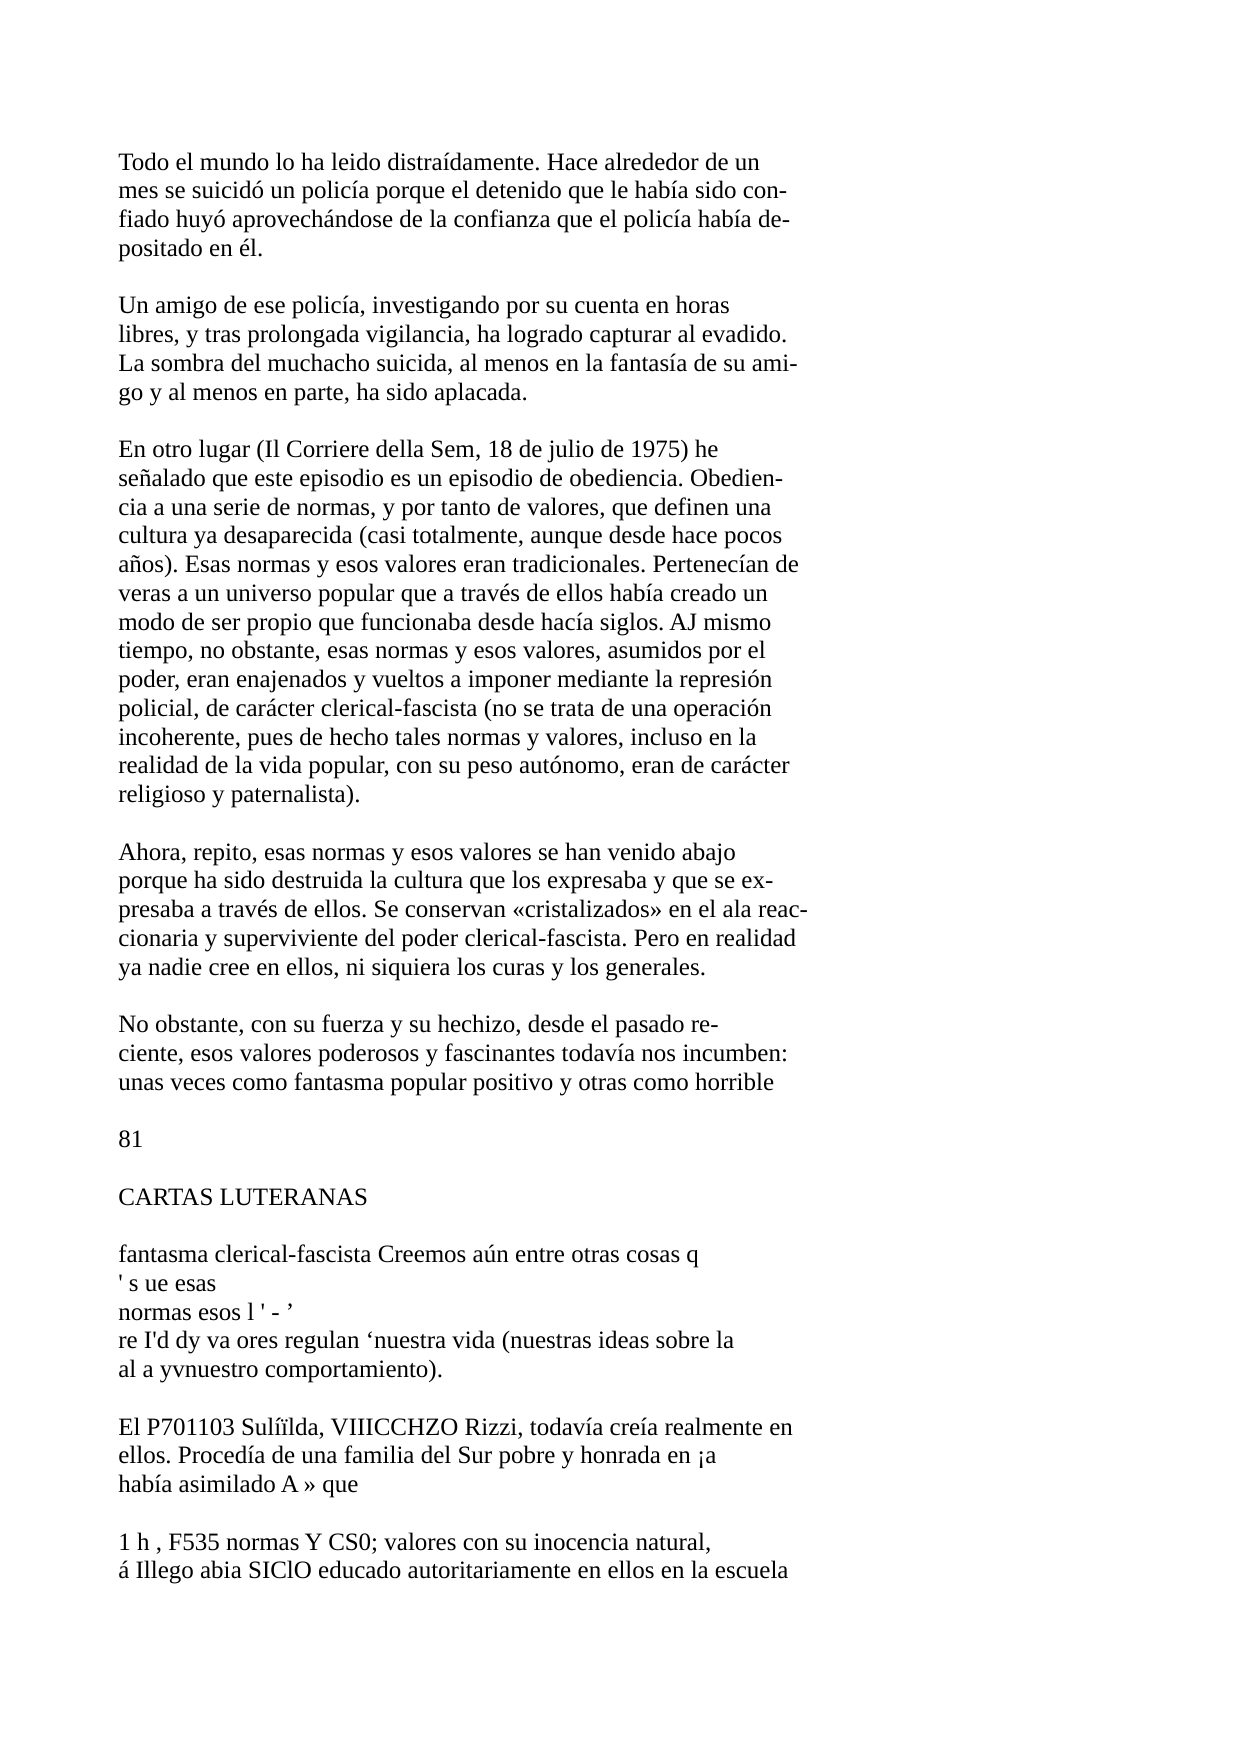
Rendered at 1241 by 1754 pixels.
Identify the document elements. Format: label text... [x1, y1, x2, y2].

text ya nadie cree en ellos, ni siquiera los curas y los generales. [118, 952, 1122, 981]
text go y al menos en parte, ha sido aplacada. [118, 377, 1122, 406]
text Ahora, repito, esas normas y esos valores se han venido abajo [118, 837, 1122, 866]
text incoherente, pues de hecho tales normas y valores, incluso en la [118, 722, 1122, 751]
text El P701103 Sulíïlda, VIIICCHZO Rizzi, todavía creía realmente en [118, 1412, 1122, 1441]
text años). Esas normas y esos valores eran tradicionales. Pertenecían de [118, 549, 1122, 578]
text cia a una serie de normas, y por tanto de valores, que definen una [118, 492, 1122, 521]
text había asimilado A » que [118, 1469, 1122, 1498]
text poder, eran enajenados y vueltos a imponer mediante la represión [118, 664, 1122, 693]
text religioso y paternalista). [118, 779, 1122, 808]
text 81 [118, 1124, 1122, 1153]
text normas esos l ' - ’ [118, 1297, 1122, 1326]
text cultura ya desaparecida (casi totalmente, aunque desde hace pocos [118, 521, 1122, 549]
text mes se suicidó un policía porque el detenido que le había sido con- [118, 176, 1122, 204]
text CARTAS LUTERANAS [118, 1182, 1122, 1211]
text cionaria y superviviente del poder clerical-fascista. Pero en realidad [118, 923, 1122, 952]
text ciente, esos valores poderosos y fascinantes todavía nos incumben: [118, 1038, 1122, 1067]
text En otro lugar (Il Corriere della Sem, 18 de julio de 1975) he [118, 434, 1122, 463]
text positado en él. [118, 233, 1122, 262]
text 1 h , F535 normas Y CS0; valores con su inocencia natural, [118, 1527, 1122, 1556]
text fiado huyó aprovechándose de la confianza que el policía había de- [118, 204, 1122, 233]
text No obstante, con su fuerza y su hechizo, desde el pasado re- [118, 1009, 1122, 1038]
text al a yvnuestro comportamiento). [118, 1354, 1122, 1383]
text tiempo, no obstante, esas normas y esos valores, asumidos por el [118, 636, 1122, 664]
text señalado que este episodio es un episodio de obediencia. Obedien- [118, 463, 1122, 492]
text Un amigo de ese policía, investigando por su cuenta en horas [118, 291, 1122, 319]
text porque ha sido destruida la cultura que los expresaba y que se ex- [118, 866, 1122, 894]
text ellos. Procedía de una familia del Sur pobre y honrada en ¡a [118, 1441, 1122, 1469]
text Todo el mundo lo ha leido distraídamente. Hace alrededor de un [118, 147, 1122, 176]
text fantasma clerical-fascista Creemos aún entre otras cosas q [118, 1239, 1122, 1268]
text á Illego abia SIClO educado autoritariamente en ellos en la escuela [118, 1556, 1122, 1584]
text re I'd dy va ores regulan ‘nuestra vida (nuestras ideas sobre la [118, 1326, 1122, 1354]
text unas veces como fantasma popular positivo y otras como horrible [118, 1067, 1122, 1096]
text ' s ue esas [118, 1268, 1122, 1297]
text presaba a través de ellos. Se conservan «cristalizados» en el ala reac- [118, 894, 1122, 923]
text libres, y tras prolongada vigilancia, ha logrado capturar al evadido. [118, 319, 1122, 348]
text La sombra del muchacho suicida, al menos en la fantasía de su ami- [118, 348, 1122, 377]
text policial, de carácter clerical-fascista (no se trata de una operación [118, 693, 1122, 722]
text realidad de la vida popular, con su peso autónomo, eran de carácter [118, 751, 1122, 779]
text veras a un universo popular que a través de ellos había creado un [118, 578, 1122, 607]
text modo de ser propio que funcionaba desde hacía siglos. AJ mismo [118, 607, 1122, 636]
